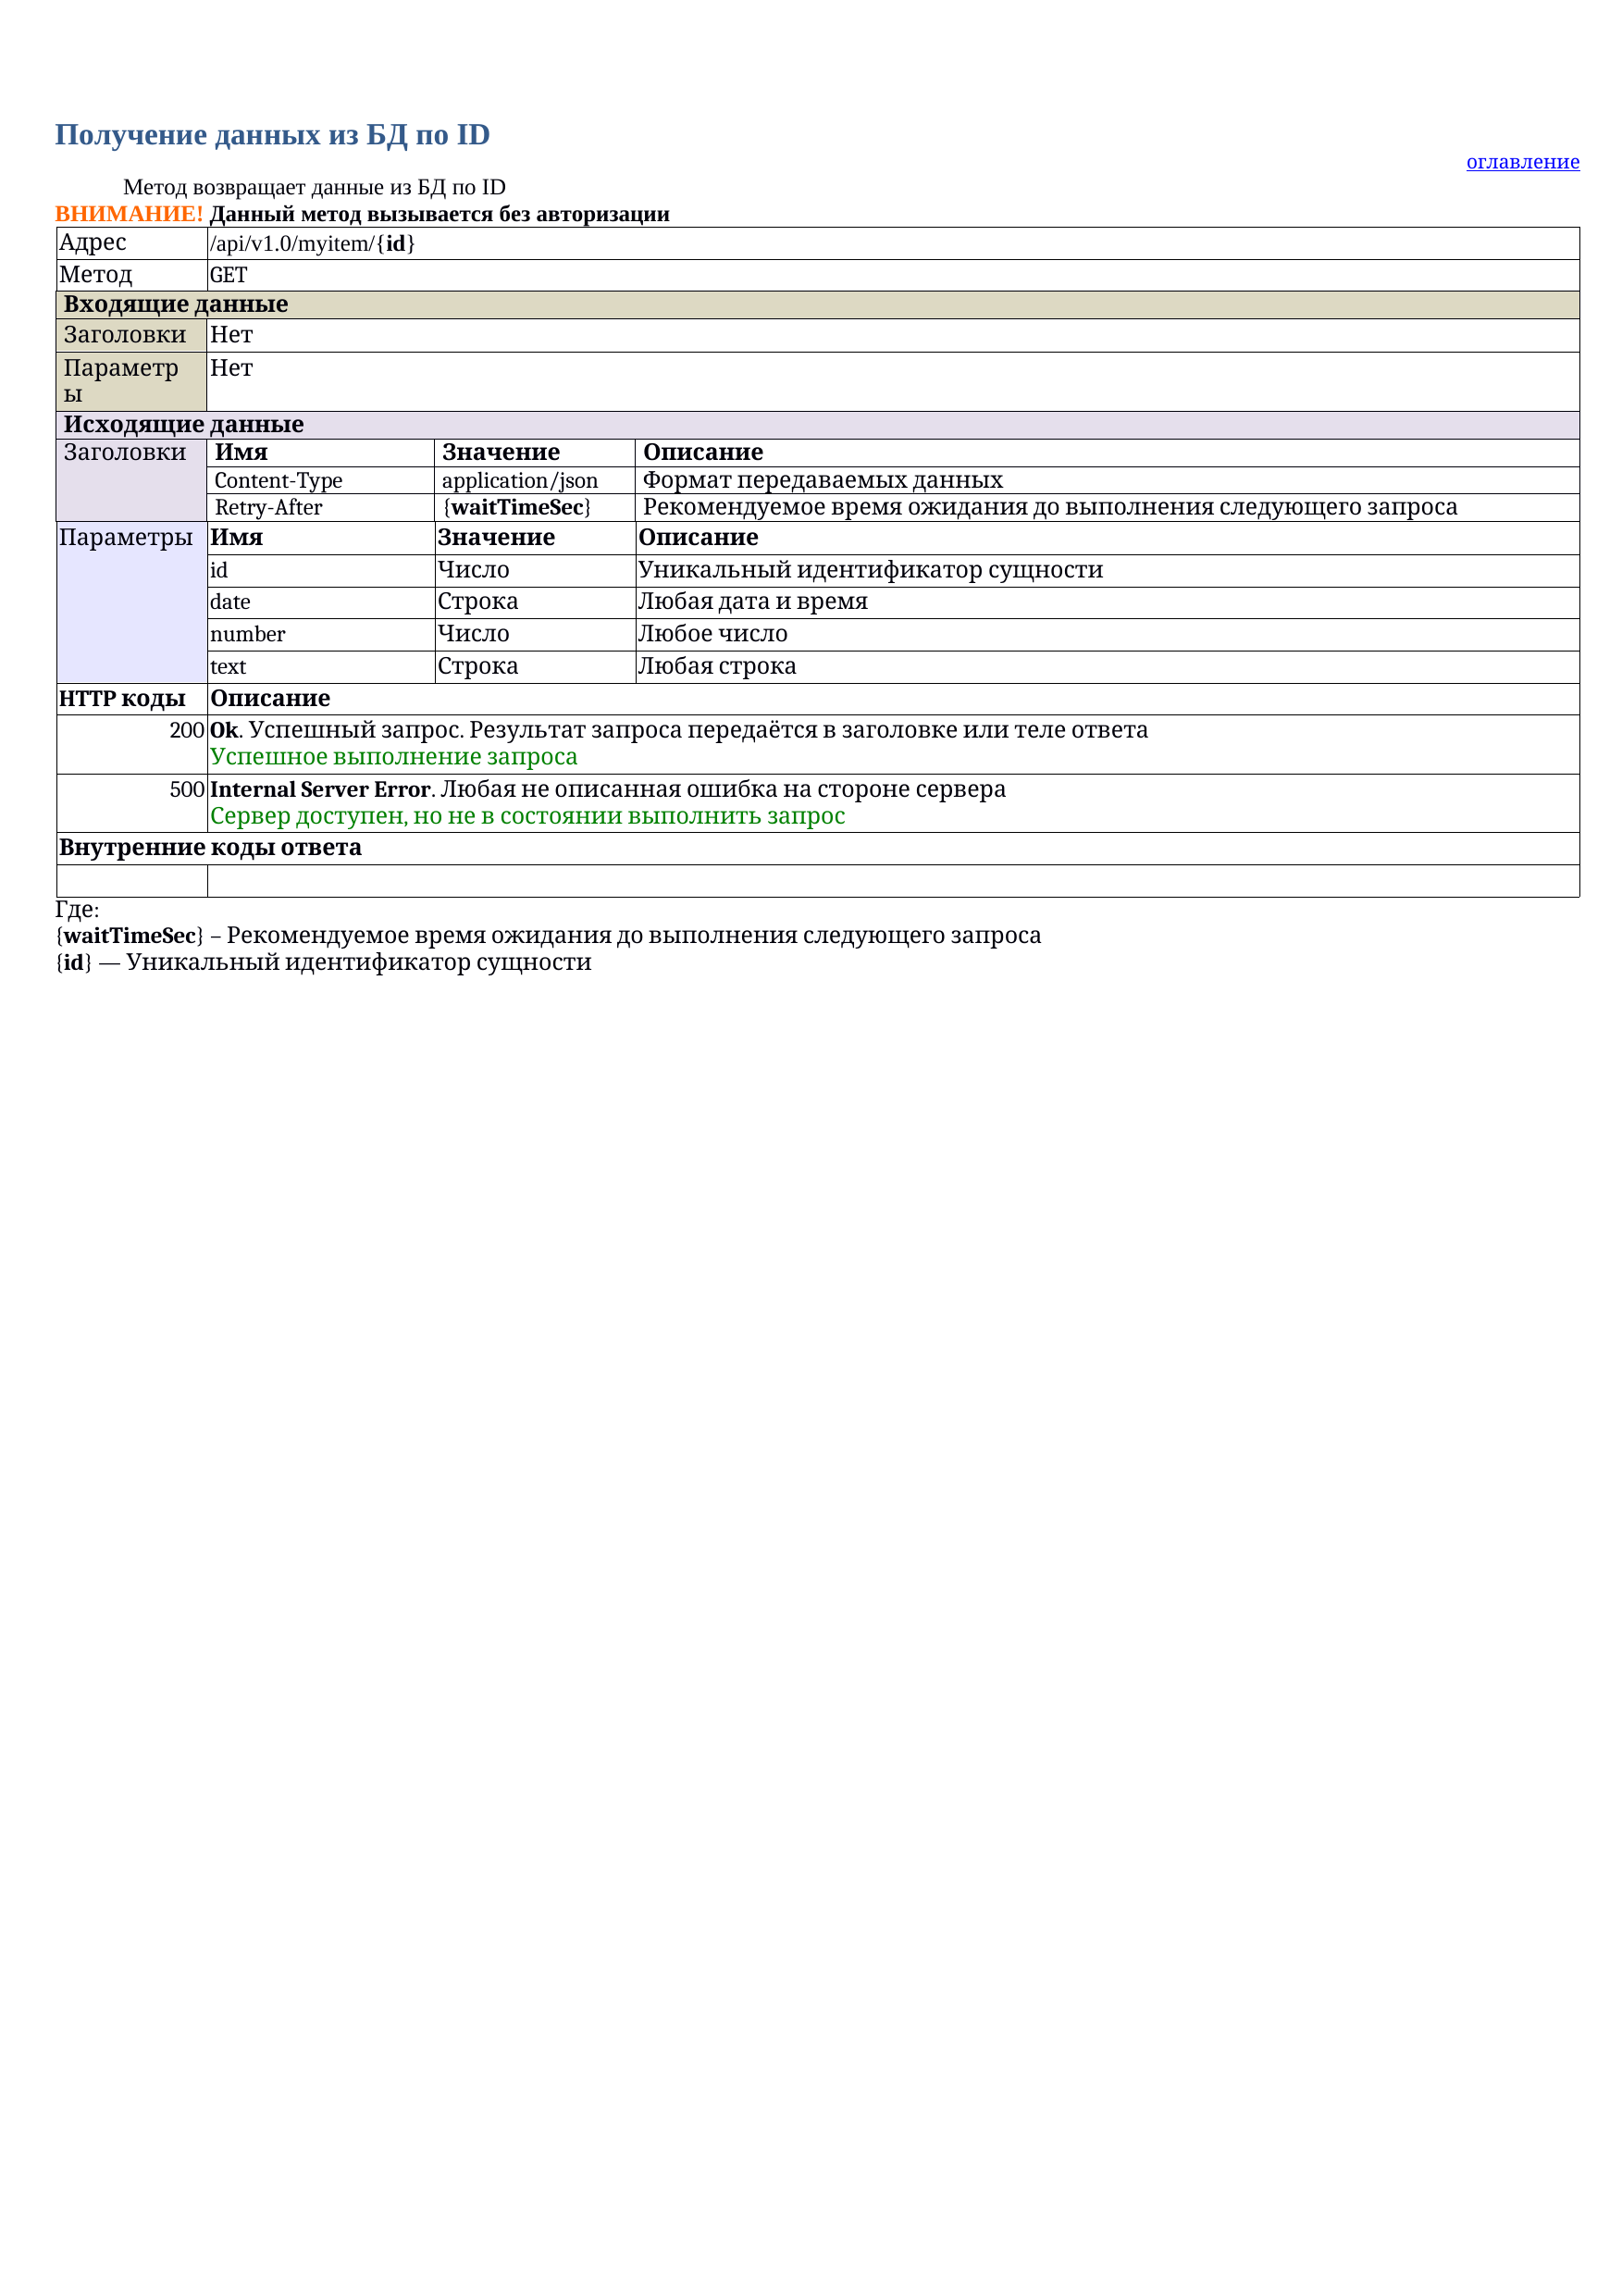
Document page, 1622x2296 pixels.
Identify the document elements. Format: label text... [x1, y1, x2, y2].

table_cell Нет [207, 319, 1579, 351]
table_cell Исходящие данные [56, 412, 1579, 439]
table_cell Значение [435, 440, 635, 465]
text Где: [55, 896, 1580, 923]
text оглавление [55, 151, 1580, 173]
table_cell Internal Server Error. Любая не описанная ошибка на стороне сервера Сервер доступен, но не в состоянии выполнить запрос [208, 775, 1579, 832]
table_cell Заголовки [56, 319, 206, 351]
text {waitTimeSec} – Рекомендуемое время ожидания до выполнения следующего запроса [55, 923, 1580, 949]
table_cell id [208, 555, 435, 586]
table_cell Имя [207, 440, 434, 465]
table_cell application/json [435, 467, 635, 493]
table_cell Параметры [56, 353, 206, 411]
table_cell Входящие данные [56, 292, 1579, 318]
table_cell Описание [636, 440, 1579, 465]
table_cell {waitTimeSec} [435, 494, 635, 521]
table_cell Формат передаваемых данных [636, 467, 1579, 493]
table_cell Заголовки [56, 440, 206, 521]
text {id} — Уникальный идентификатор сущности [55, 949, 1580, 976]
table_cell 500 [57, 775, 207, 832]
text Метод возвращает данные из БД по ID [55, 173, 1580, 200]
table_header /api/v1.0/myitem/{id} [208, 228, 1579, 258]
table_cell Любая дата и время [637, 588, 1579, 618]
table_cell Строка [436, 652, 636, 682]
table_cell date [208, 588, 435, 618]
table_cell 200 [57, 715, 207, 774]
table_cell Рекомендуемое время ожидания до выполнения следующего запроса [636, 494, 1579, 521]
table_cell Число [436, 555, 636, 586]
table_cell Внутренние коды ответа [57, 833, 1579, 864]
table_cell Retry-After [207, 494, 434, 521]
text ВНИМАНИЕ! Данный метод вызывается без авторизации [55, 200, 1580, 227]
table_cell Описание [637, 522, 1579, 554]
table_cell Нет [207, 353, 1579, 411]
subtitle Получение данных из БД по ID [55, 116, 1580, 151]
table_cell Любая строка [637, 652, 1579, 682]
table_cell HTTP коды [57, 684, 207, 714]
table_cell GET [208, 260, 1579, 291]
table_cell Уникальный идентификатор сущности [637, 555, 1579, 586]
table_header Адрес [57, 228, 207, 258]
table_cell Ok. Успешный запрос. Результат запроса передаётся в заголовке или теле ответа Успешное выполнение запроса [208, 715, 1579, 774]
table_cell Имя [208, 522, 435, 554]
table_cell Метод [57, 260, 207, 291]
table_cell Значение [436, 522, 636, 554]
table_cell Строка [436, 588, 636, 618]
table_cell Число [436, 619, 636, 651]
table_cell Описание [208, 684, 1579, 714]
table_cell Content-Type [207, 467, 434, 493]
table_cell number [208, 619, 435, 651]
table_cell [57, 865, 207, 896]
table_cell Параметры [57, 522, 207, 682]
table_cell [208, 865, 1579, 896]
table_cell text [208, 652, 435, 682]
table_cell Любое число [637, 619, 1579, 651]
